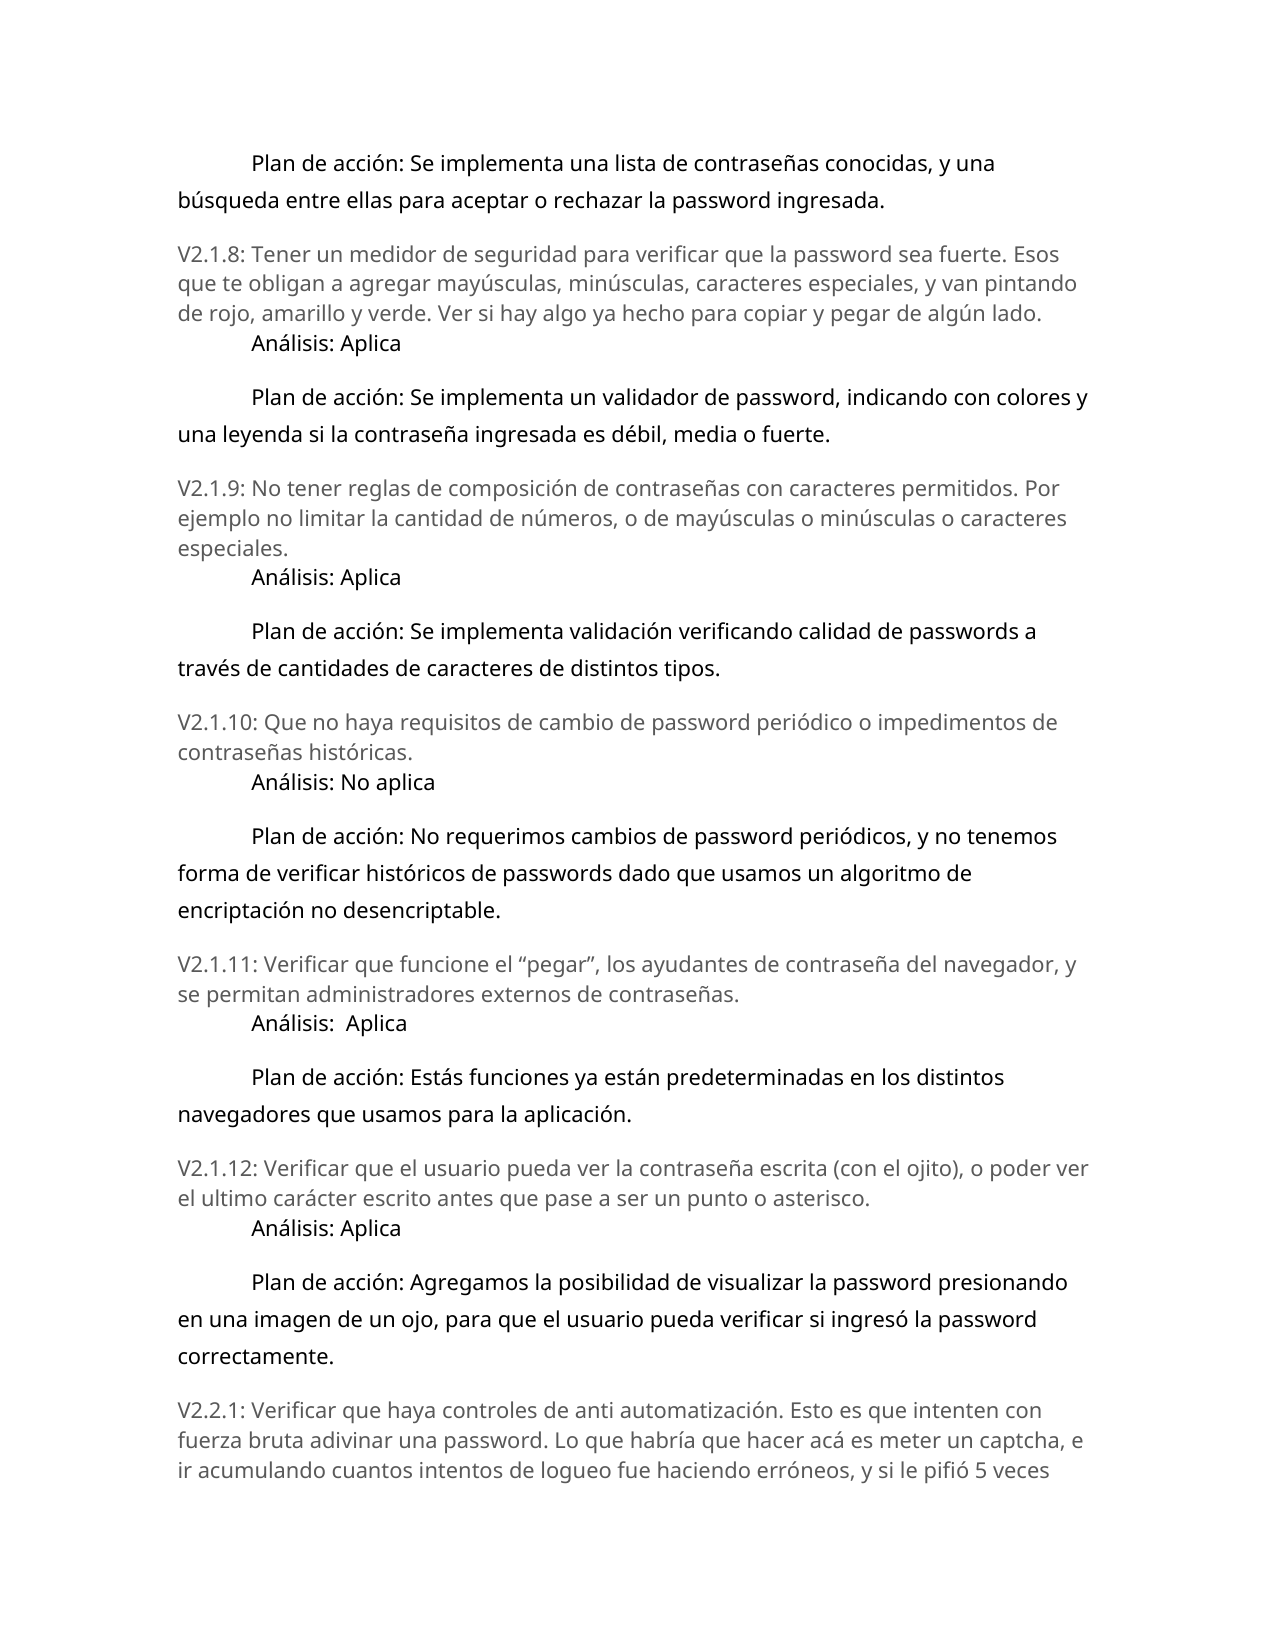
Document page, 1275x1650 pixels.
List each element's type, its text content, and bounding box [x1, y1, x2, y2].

text V2.1.9: No tener reglas de composición de contraseñas con caracteres permitidos. Por ejemplo no limitar la cantidad de números, o de mayúsculas o minúsculas o caracteres especiales. [177, 473, 1098, 562]
text V2.2.1: Verificar que haya controles de anti automatización. Esto es que intenten con fuerza bruta adivinar una password. Lo que habría que hacer acá es meter un captcha, e ir acumulando cuantos intentos de logueo fue haciendo erróneos, y si le pifió 5 veces [177, 1395, 1098, 1484]
list Análisis: Aplica [177, 1213, 1098, 1243]
list Análisis: Aplica [177, 1008, 1098, 1038]
list Análisis: Aplica [177, 328, 1098, 358]
list Plan de acción: No requerimos cambios de password periódicos, y no tenemos forma de verificar históricos de passwords dado que usamos un algoritmo de encriptación no desencriptable. [177, 821, 1098, 925]
list Plan de acción: Se implementa validación verificando calidad de passwords a través de cantidades de caracteres de distintos tipos. [177, 616, 1098, 683]
list Análisis: No aplica [177, 767, 1098, 797]
list Plan de acción: Se implementa una lista de contraseñas conocidas, y una búsqueda entre ellas para aceptar o rechazar la password ingresada. [177, 148, 1098, 214]
text V2.1.12: Verificar que el usuario pueda ver la contraseña escrita (con el ojito), o poder ver el ultimo carácter escrito antes que pase a ser un punto o asterisco. [177, 1153, 1098, 1213]
text V2.1.11: Verificar que funcione el “pegar”, los ayudantes de contraseña del navegador, y se permitan administradores externos de contraseñas. [177, 949, 1098, 1008]
list Plan de acción: Se implementa un validador de password, indicando con colores y una leyenda si la contraseña ingresada es débil, media o fuerte. [177, 382, 1098, 449]
list Análisis: Aplica [177, 562, 1098, 592]
list Plan de acción: Agregamos la posibilidad de visualizar la password presionando en una imagen de un ojo, para que el usuario pueda verificar si ingresó la password correctamente. [177, 1267, 1098, 1371]
text V2.1.8: Tener un medidor de seguridad para verificar que la password sea fuerte. Esos que te obligan a agregar mayúsculas, minúsculas, caracteres especiales, y van pintando de rojo, amarillo y verde. Ver si hay algo ya hecho para copiar y pegar de algún lado. [177, 239, 1098, 328]
text V2.1.10: Que no haya requisitos de cambio de password periódico o impedimentos de contraseñas históricas. [177, 707, 1098, 767]
list Plan de acción: Estás funciones ya están predeterminadas en los distintos navegadores que usamos para la aplicación. [177, 1062, 1098, 1129]
